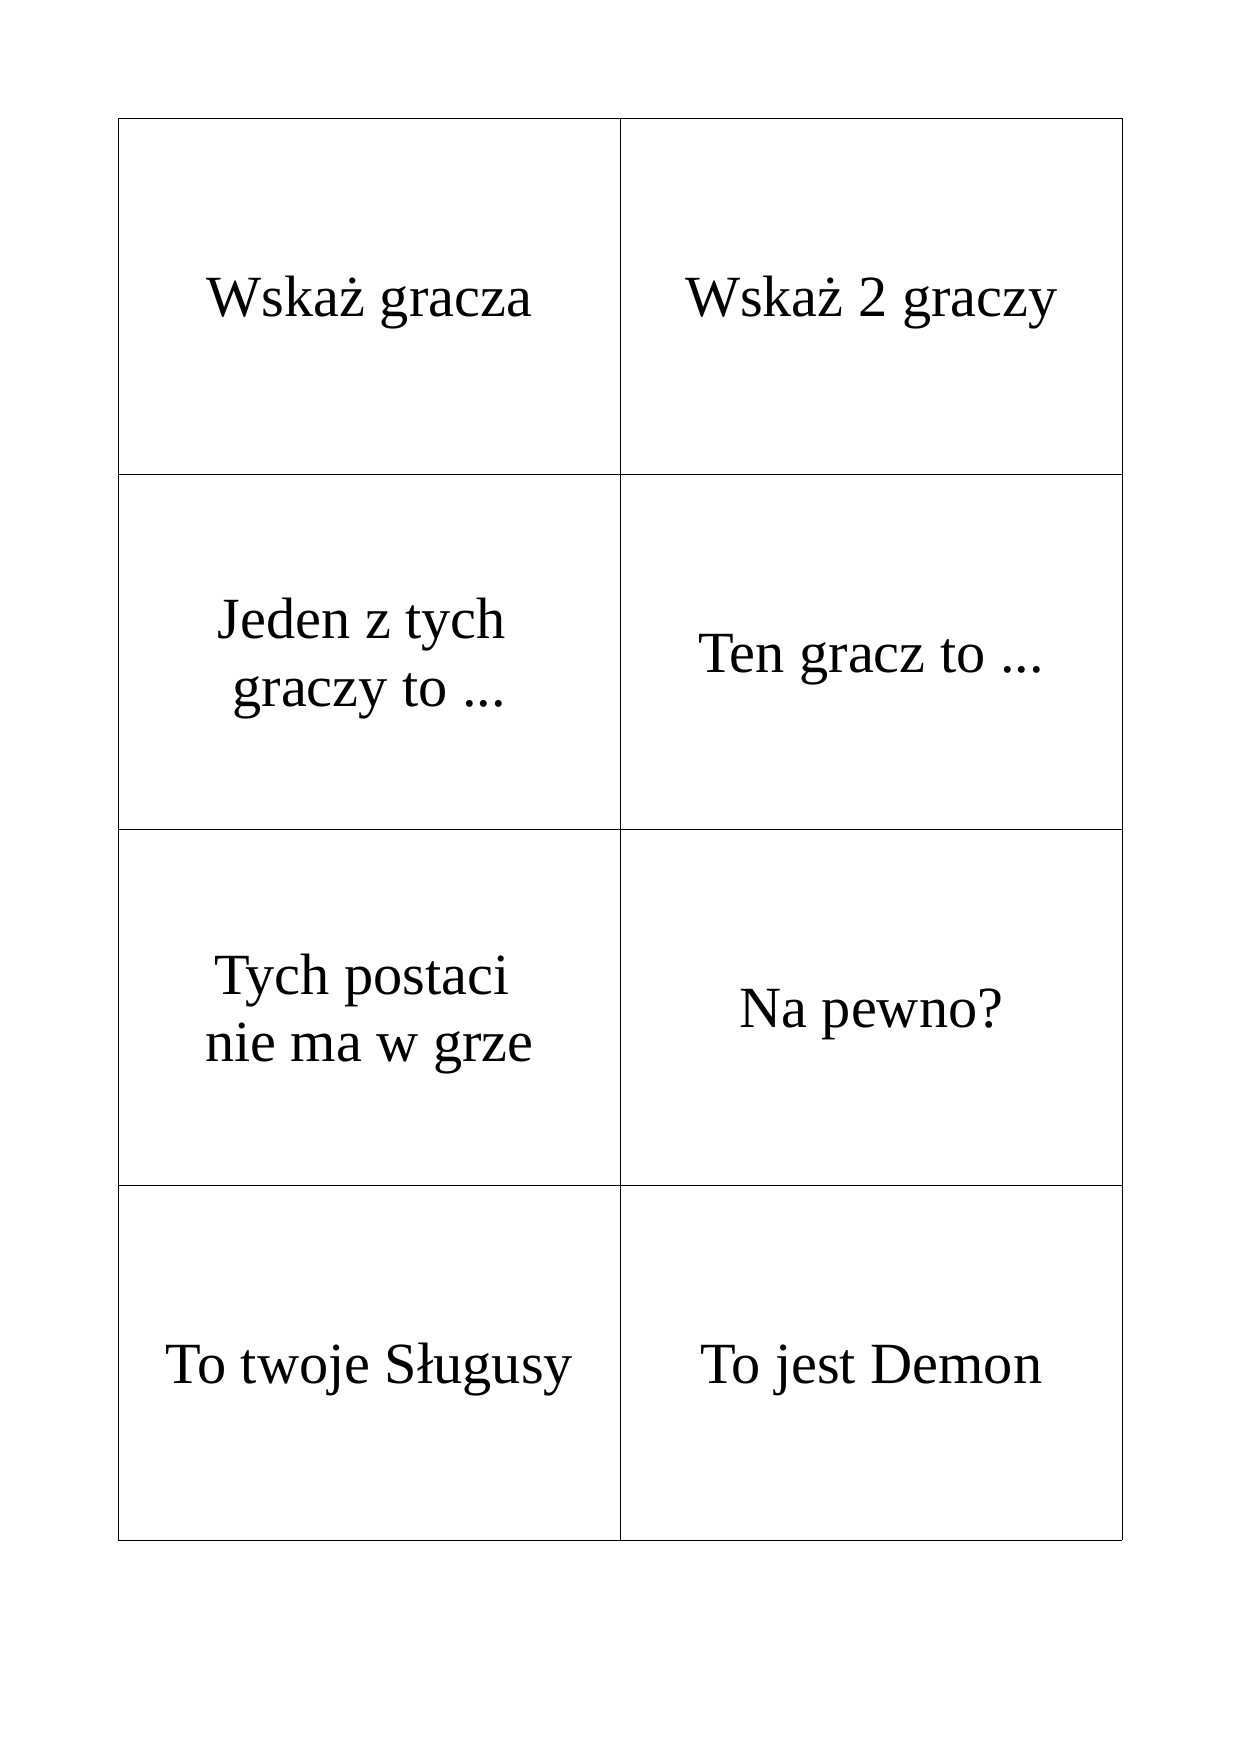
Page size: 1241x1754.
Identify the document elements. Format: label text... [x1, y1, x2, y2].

table_cell Tych postaci nie ma w grze [119, 830, 620, 1185]
table_cell Jeden z tych graczy to ... [119, 475, 620, 829]
table_cell To twoje Sługusy [119, 1186, 620, 1540]
table_cell To jest Demon [621, 1186, 1122, 1540]
table_cell Ten gracz to ... [621, 475, 1122, 829]
table_cell Na pewno? [621, 830, 1122, 1185]
table_header Wskaż gracza [119, 119, 620, 474]
table_header Wskaż 2 graczy [621, 119, 1122, 474]
